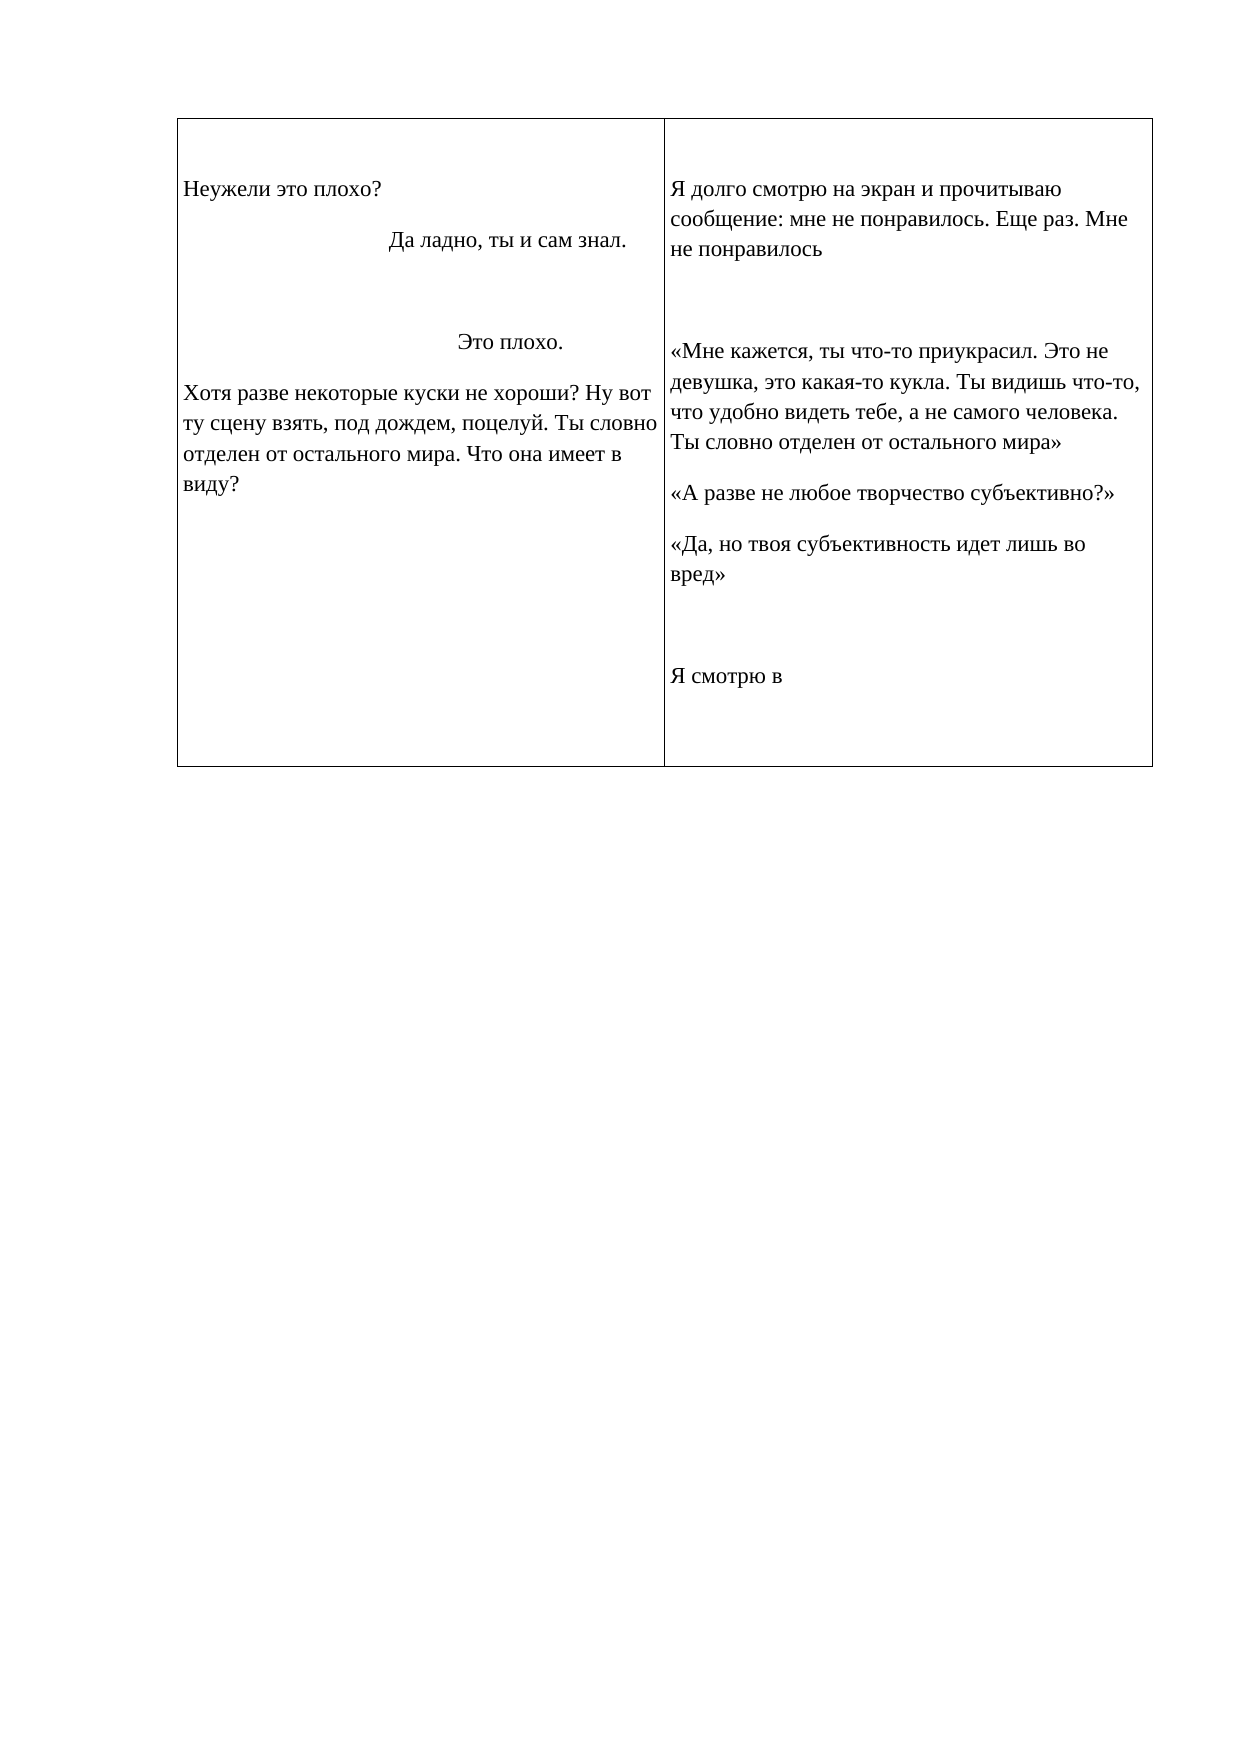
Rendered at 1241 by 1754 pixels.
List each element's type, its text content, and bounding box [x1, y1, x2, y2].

table_header Неужели это плохо? Да ладно, ты и сам знал. Это плохо. Хотя разве некоторые куски не хороши? Ну вот ту сцену взять, под дождем, поцелуй. Ты словно отделен от остального мира. Что она имеет в виду? [178, 119, 664, 766]
table_header Я долго смотрю на экран и прочитываю сообщение: мне не понравилось. Еще раз. Мне не понравилось «Мне кажется, ты что-то приукрасил. Это не девушка, это какая-то кукла. Ты видишь что-то, что удобно видеть тебе, а не самого человека. Ты словно отделен от остального мира» «А разве не любое творчество субъективно?» «Да, но твоя субъективность идет лишь во вред» Я смотрю в [665, 119, 1152, 766]
